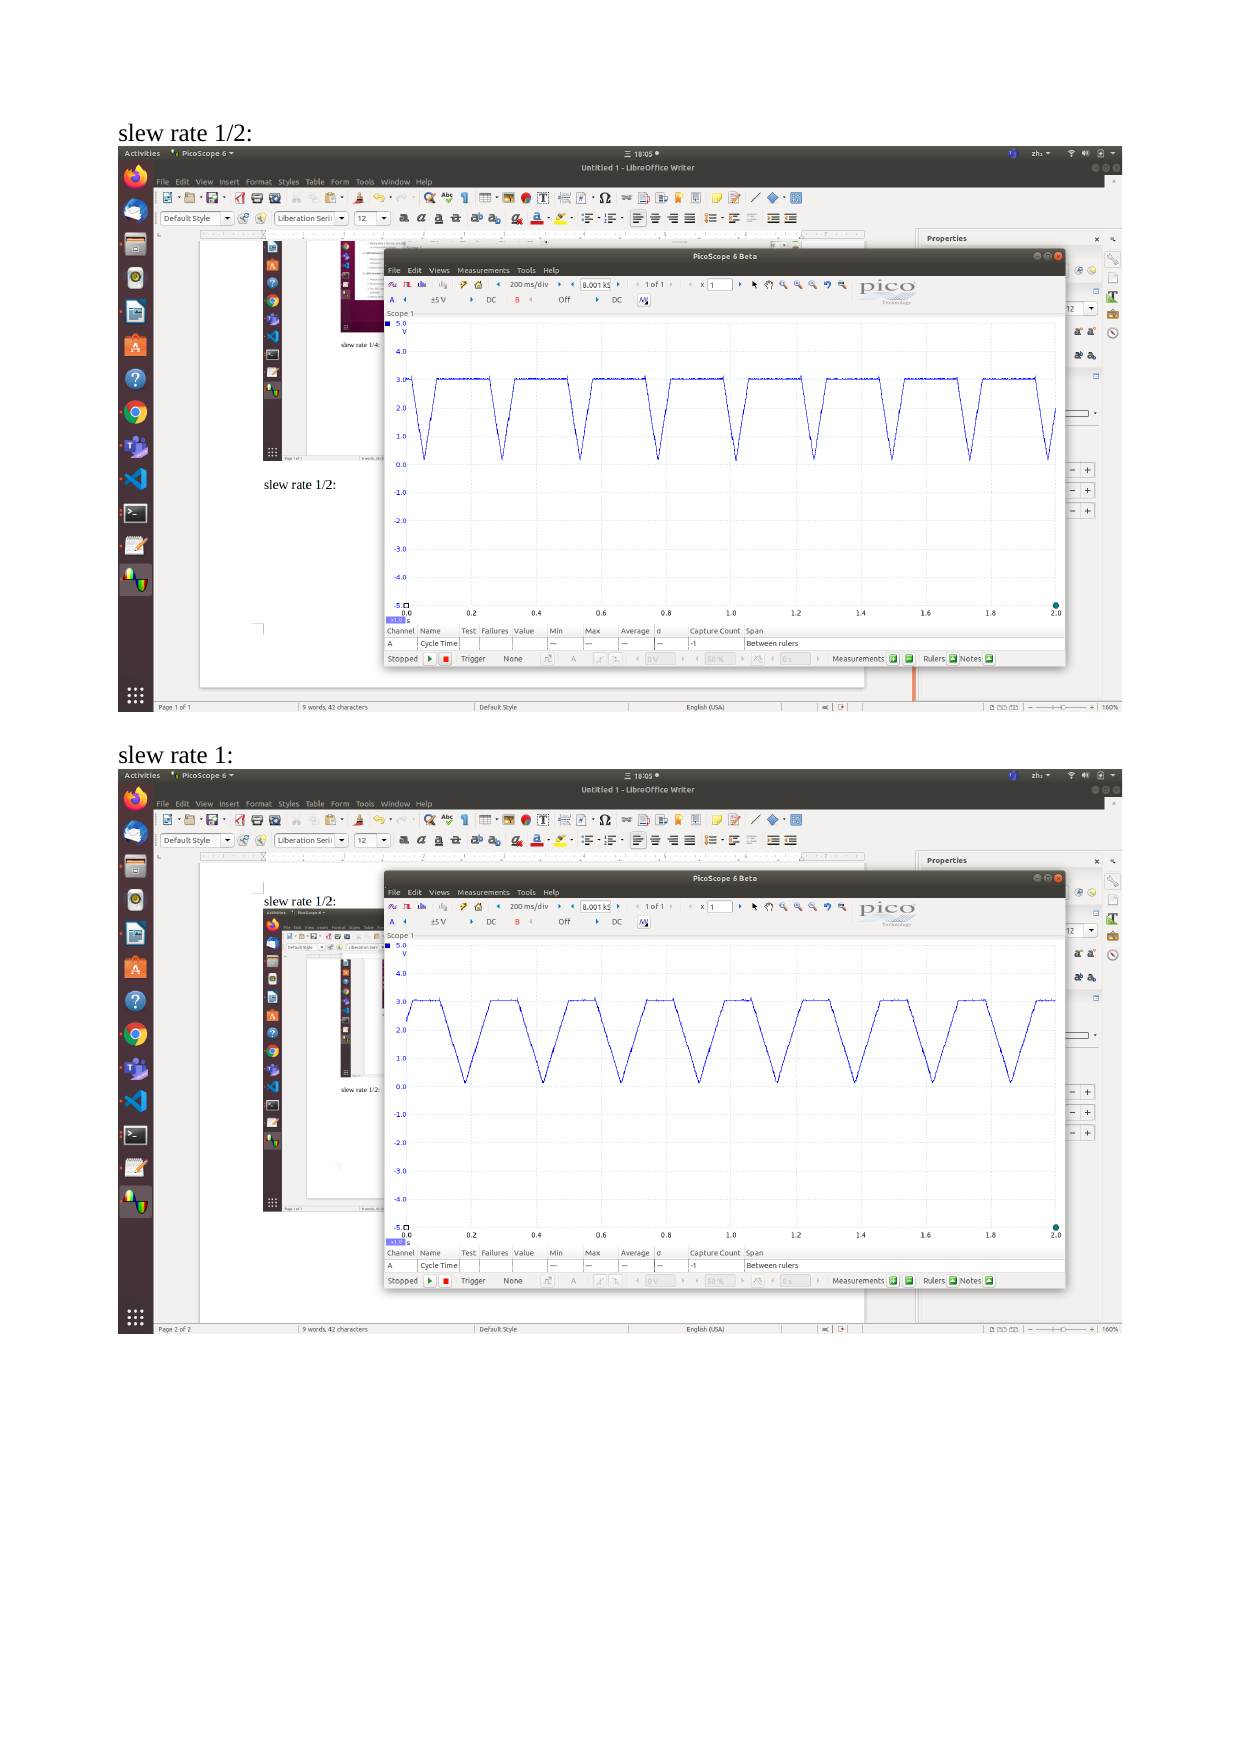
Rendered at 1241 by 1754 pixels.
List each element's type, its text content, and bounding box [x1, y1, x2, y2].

picture [118, 769, 1123, 1334]
picture [118, 146, 1123, 712]
text slew rate 1/2: [118, 118, 1122, 146]
text slew rate 1: [118, 740, 1122, 769]
